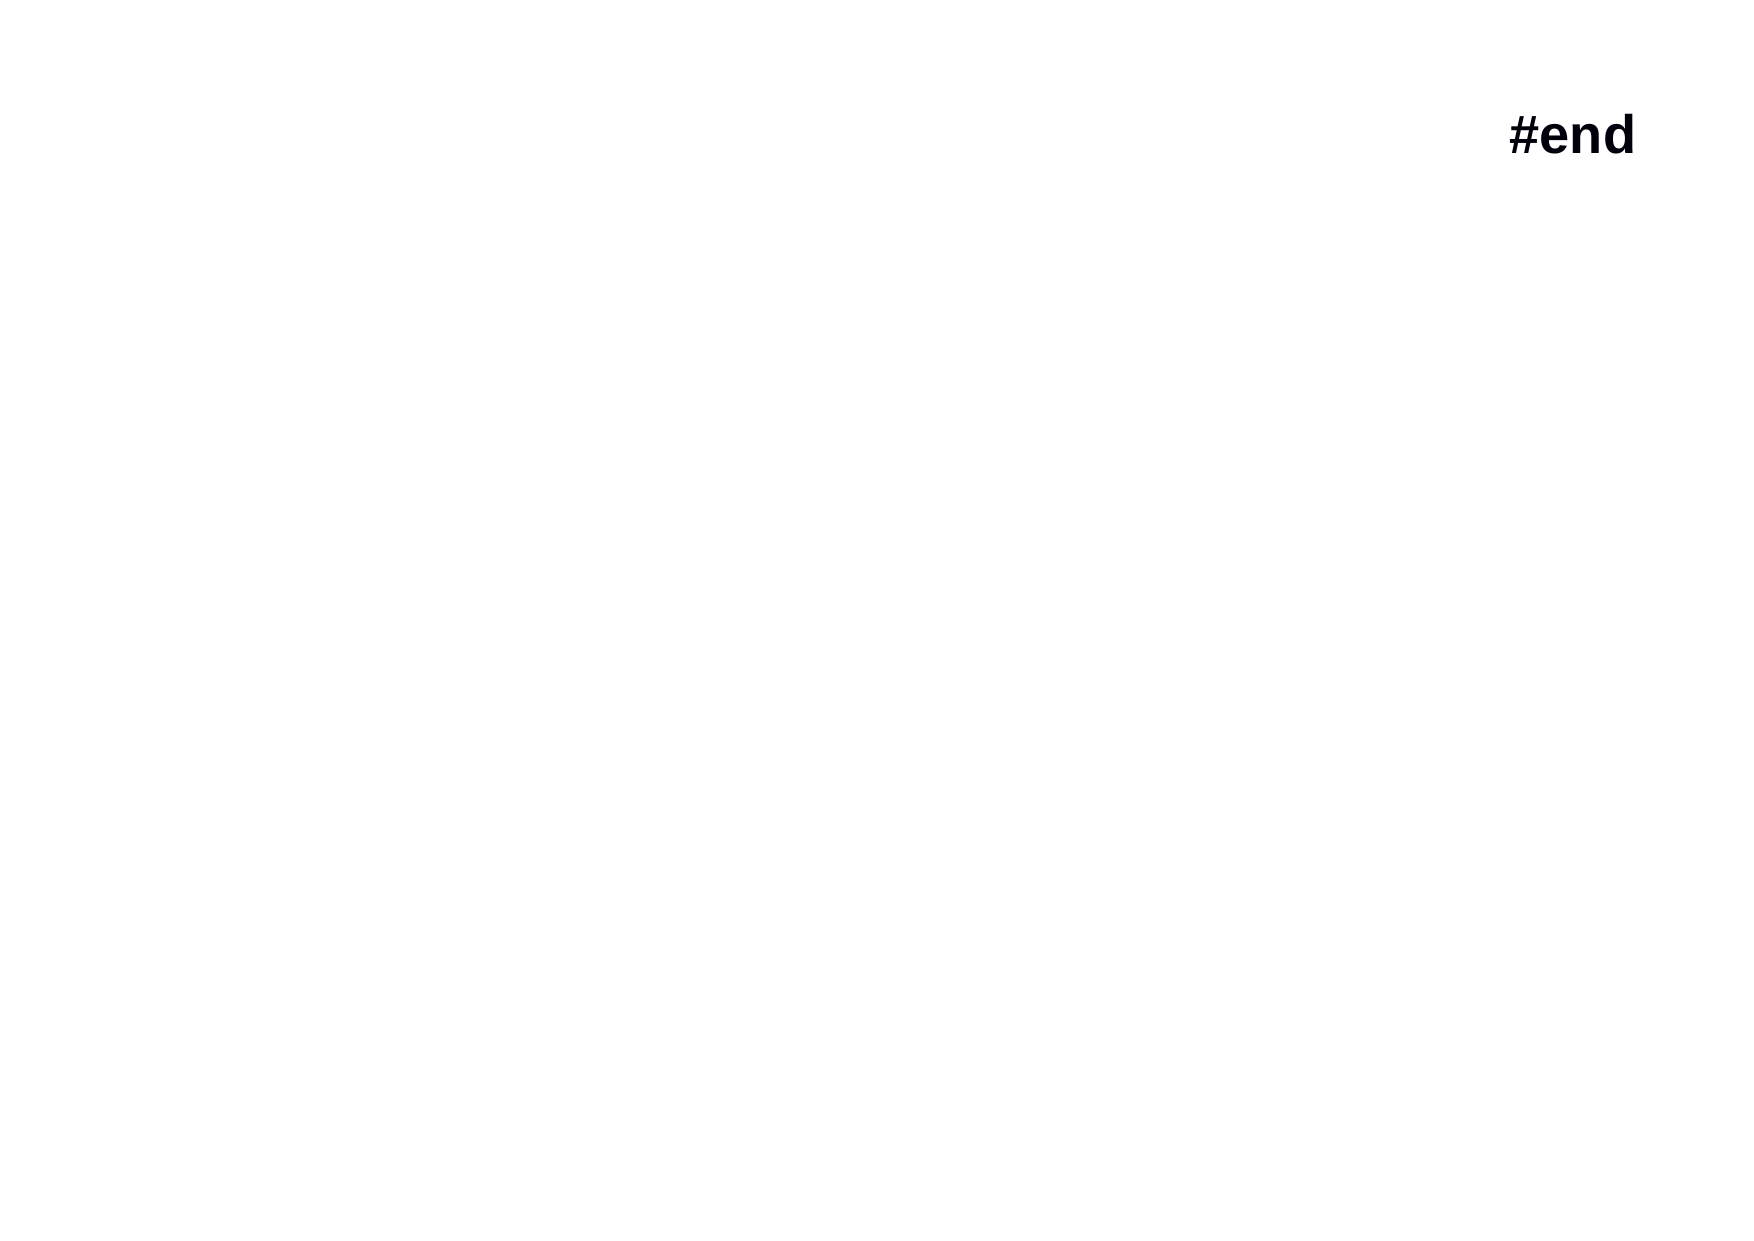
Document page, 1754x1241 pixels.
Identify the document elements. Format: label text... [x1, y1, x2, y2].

text #end [118, 103, 1636, 165]
